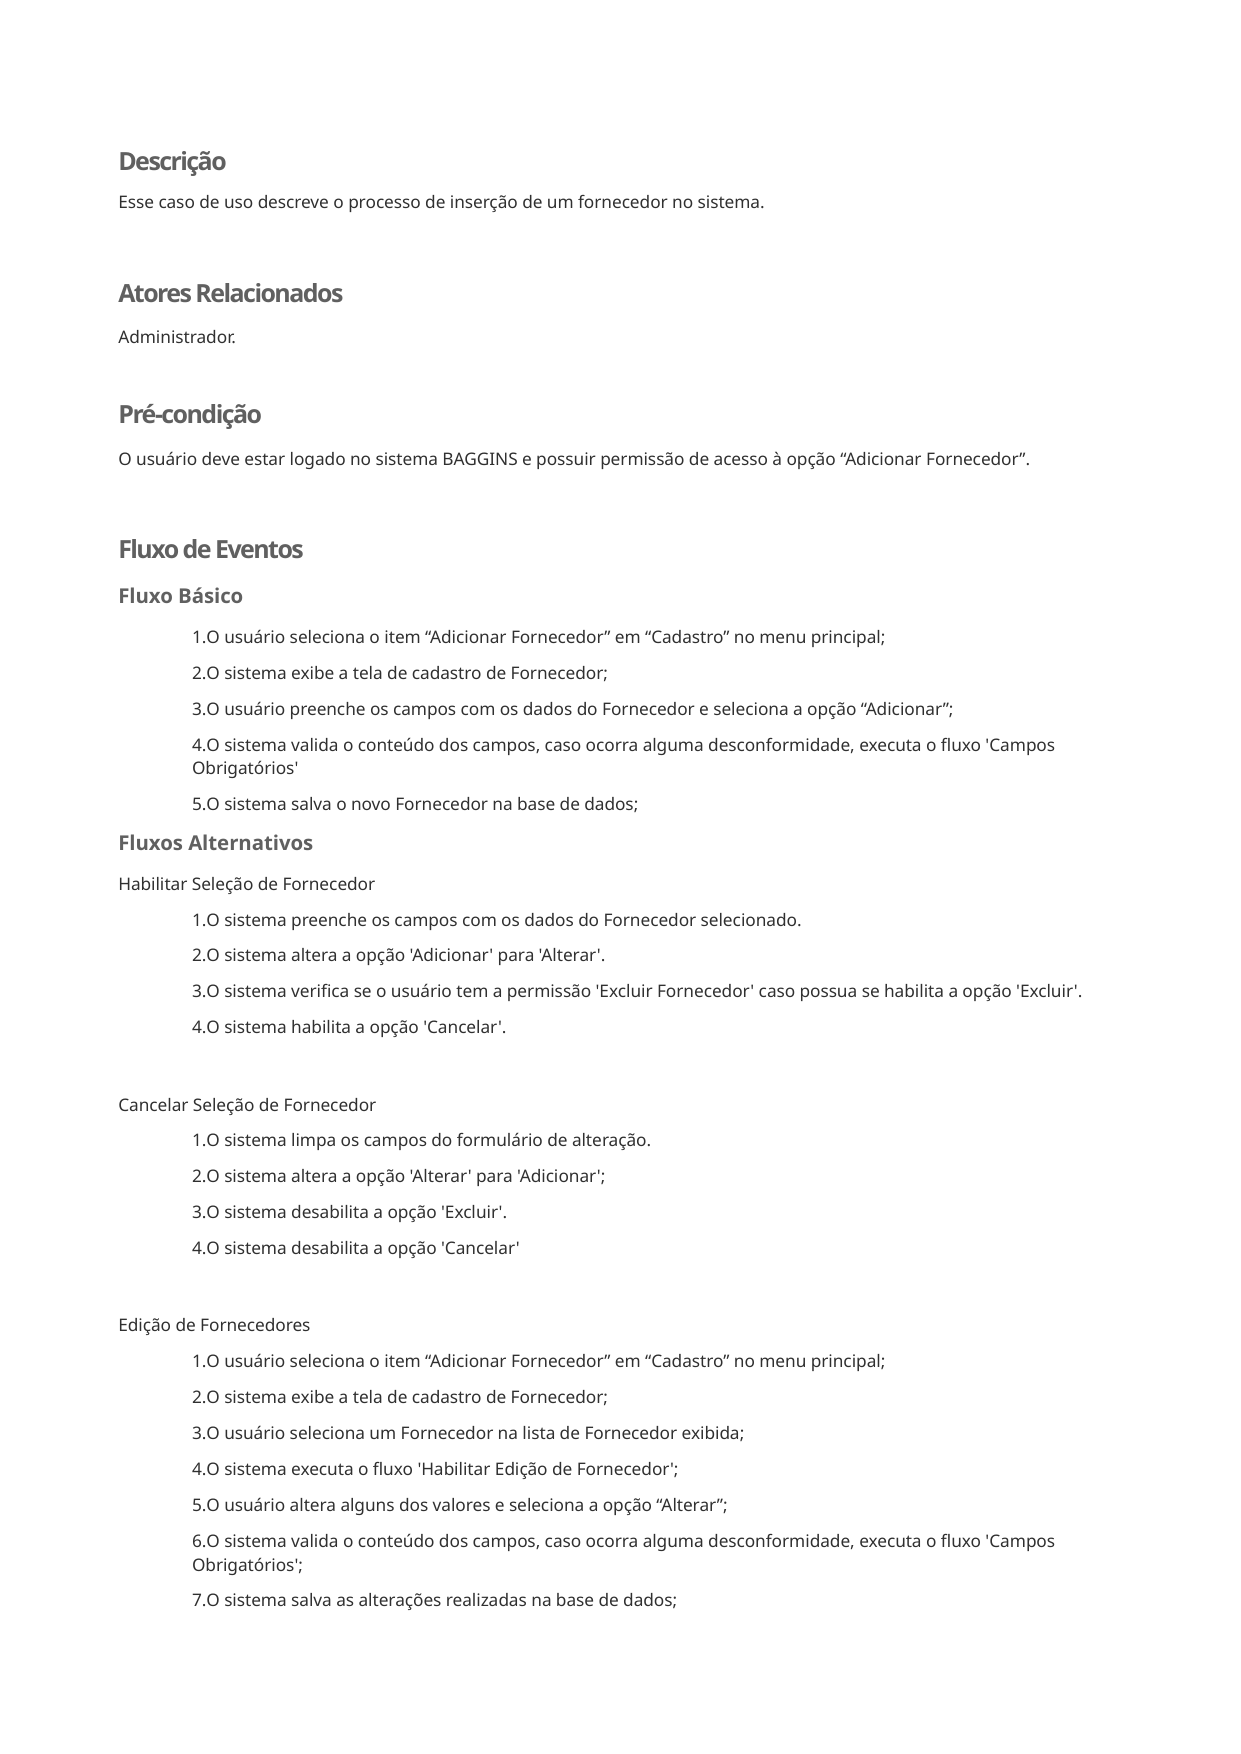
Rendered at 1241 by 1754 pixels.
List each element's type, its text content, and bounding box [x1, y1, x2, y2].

subtitle Pré-condição [118, 397, 1122, 431]
text Edição de Fornecedores [118, 1313, 1122, 1337]
list O sistema desabilita a opção 'Excluir'. [118, 1200, 1122, 1224]
list O sistema preenche os campos com os dados do Fornecedor selecionado. [118, 908, 1122, 931]
list O sistema habilita a opção 'Cancelar'. [118, 1015, 1122, 1039]
list O sistema executa o fluxo 'Habilitar Edição de Fornecedor'; [118, 1457, 1122, 1481]
subtitle Fluxos Alternativos [118, 828, 1122, 856]
subtitle Descrição [118, 143, 1122, 177]
list O sistema salva o novo Fornecedor na base de dados; [118, 792, 1122, 816]
list O sistema desabilita a opção 'Cancelar' [118, 1236, 1122, 1260]
subtitle Fluxo de Eventos [118, 532, 1122, 566]
list O usuário seleciona o item “Adicionar Fornecedor” em “Cadastro” no menu principal; [118, 625, 1122, 649]
text Cancelar Seleção de Fornecedor [118, 1093, 1122, 1116]
list O sistema altera a opção 'Alterar' para 'Adicionar'; [118, 1164, 1122, 1188]
list O sistema exibe a tela de cadastro de Fornecedor; [118, 661, 1122, 684]
list O sistema salva as alterações realizadas na base de dados; [118, 1588, 1122, 1612]
subtitle Fluxo Básico [118, 582, 1122, 609]
list O sistema valida o conteúdo dos campos, caso ocorra alguma desconformidade, executa o fluxo 'Campos Obrigatórios' [118, 733, 1122, 780]
list O usuário altera alguns dos valores e seleciona a opção “Alterar”; [118, 1493, 1122, 1517]
list O sistema exibe a tela de cadastro de Fornecedor; [118, 1385, 1122, 1409]
text Esse caso de uso descreve o processo de inserção de um fornecedor no sistema. [118, 190, 1122, 213]
text O usuário deve estar logado no sistema BAGGINS e possuir permissão de acesso à opção “Adicionar Fornecedor”. [118, 447, 1122, 470]
list O sistema verifica se o usuário tem a permissão 'Excluir Fornecedor' caso possua se habilita a opção 'Excluir'. [118, 979, 1122, 1003]
list O usuário preenche os campos com os dados do Fornecedor e seleciona a opção “Adicionar”; [118, 697, 1122, 721]
subtitle Atores Relacionados [118, 275, 1122, 309]
list O sistema limpa os campos do formulário de alteração. [118, 1128, 1122, 1152]
list O sistema valida o conteúdo dos campos, caso ocorra alguma desconformidade, executa o fluxo 'Campos Obrigatórios'; [118, 1529, 1122, 1576]
text Habilitar Seleção de Fornecedor [118, 872, 1122, 895]
list O usuário seleciona um Fornecedor na lista de Fornecedor exibida; [118, 1421, 1122, 1445]
list O sistema altera a opção 'Adicionar' para 'Alterar'. [118, 943, 1122, 967]
text Administrador. [118, 325, 1122, 348]
list O usuário seleciona o item “Adicionar Fornecedor” em “Cadastro” no menu principal; [118, 1349, 1122, 1373]
